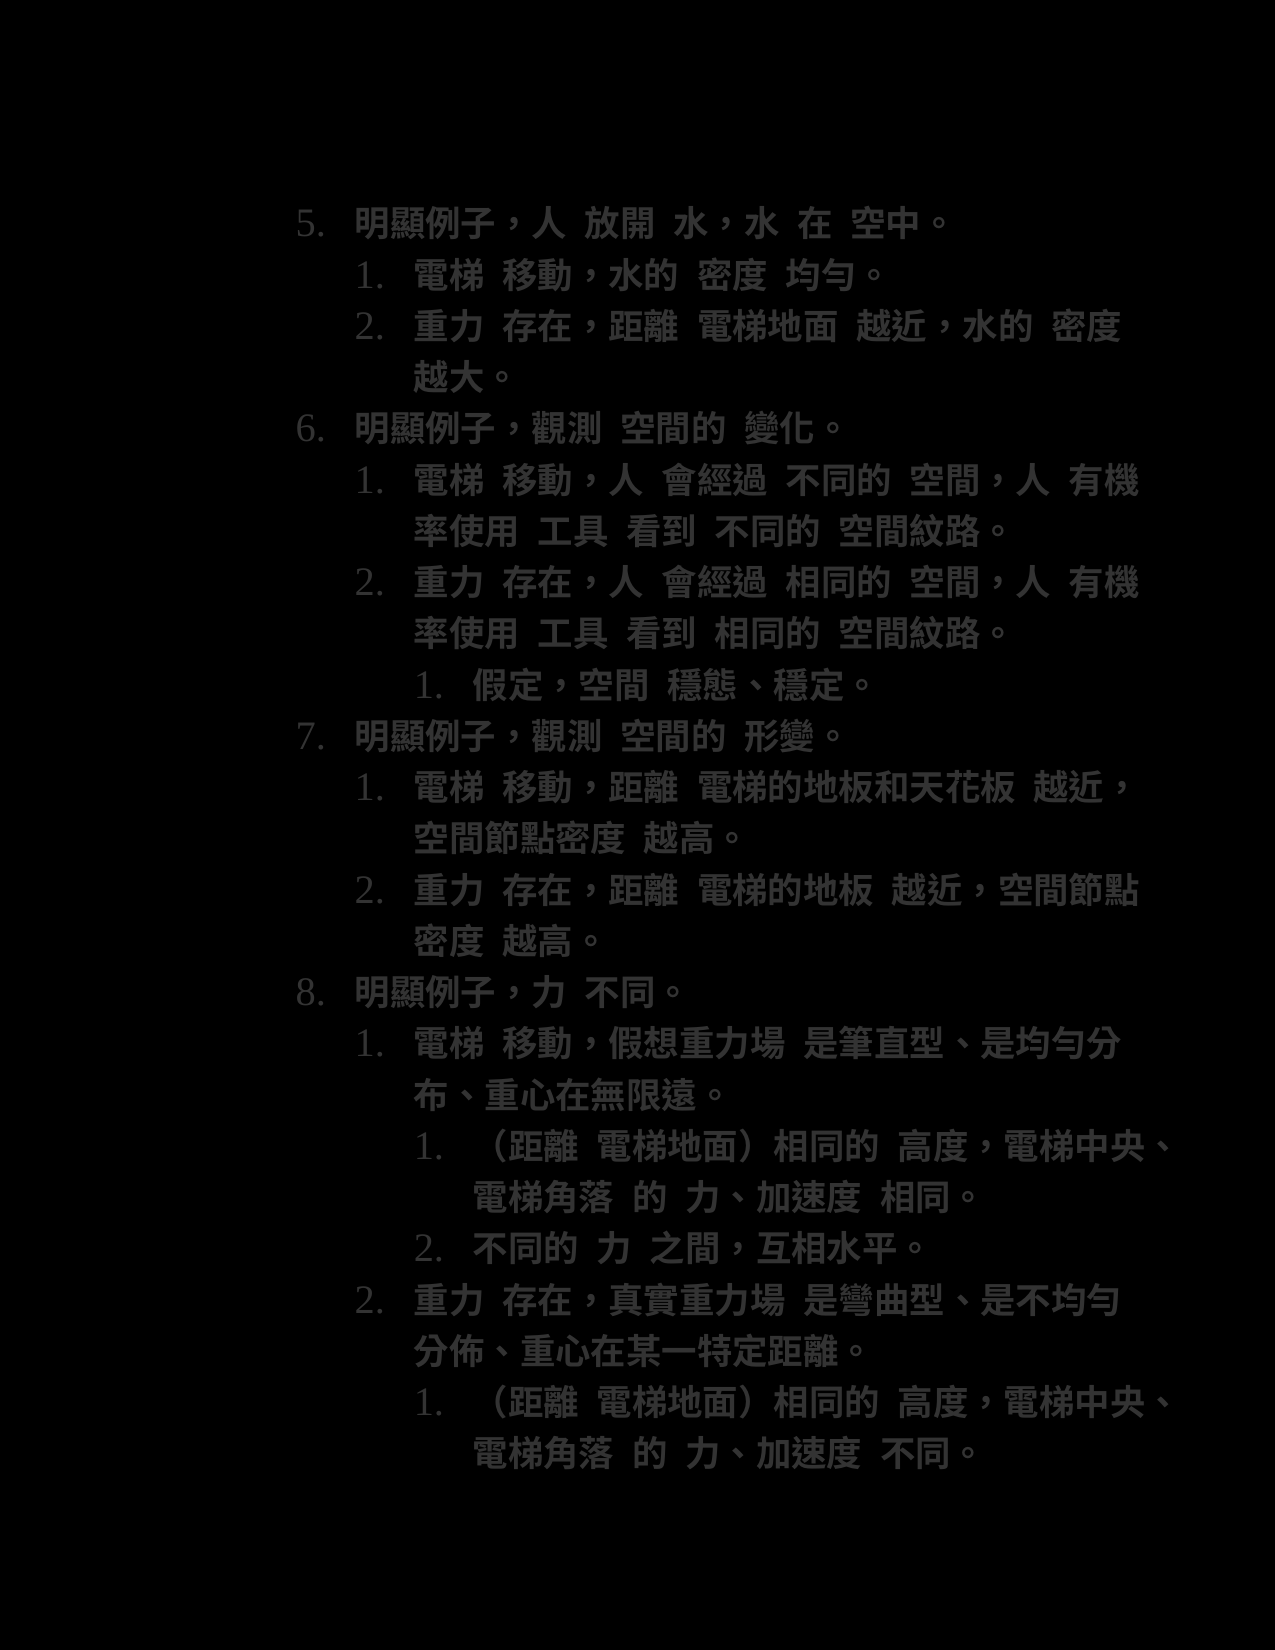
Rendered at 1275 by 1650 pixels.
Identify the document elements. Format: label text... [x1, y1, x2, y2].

list 明顯例子，觀測 空間的 形變。 [295, 708, 1157, 759]
list 電梯 移動，人 會經過 不同的 空間，人 有機率使用 工具 看到 不同的 空間紋路。 [354, 452, 1157, 554]
list 不同的 力 之間，互相水平。 [413, 1221, 1157, 1272]
list 電梯 移動，距離 電梯的地板和天花板 越近，空間節點密度 越高。 [354, 759, 1157, 862]
list 重力 存在，人 會經過 相同的 空間，人 有機率使用 工具 看到 相同的 空間紋路。 [354, 554, 1157, 657]
list 明顯例子，觀測 空間的 變化。 [295, 401, 1157, 452]
list 電梯 移動，水的 密度 均勻。 [354, 247, 1157, 298]
list （距離 電梯地面）相同的 高度，電梯中央、電梯角落 的 力、加速度 不同。 [413, 1374, 1157, 1477]
list 重力 存在，距離 電梯地面 越近，水的 密度 越大。 [354, 298, 1157, 401]
list （距離 電梯地面）相同的 高度，電梯中央、電梯角落 的 力、加速度 相同。 [413, 1118, 1157, 1221]
list 重力 存在，距離 電梯的地板 越近，空間節點密度 越高。 [354, 862, 1157, 964]
list 假定，空間 穩態、穩定。 [413, 657, 1157, 708]
list 重力 存在，真實重力場 是彎曲型、是不均勻分佈、重心在某一特定距離。 [354, 1272, 1157, 1374]
list 明顯例子，人 放開 水，水 在 空中。 [295, 196, 1157, 247]
list 明顯例子，力 不同。 [295, 964, 1157, 1016]
list 電梯 移動，假想重力場 是筆直型、是均勻分布、重心在無限遠。 [354, 1016, 1157, 1118]
